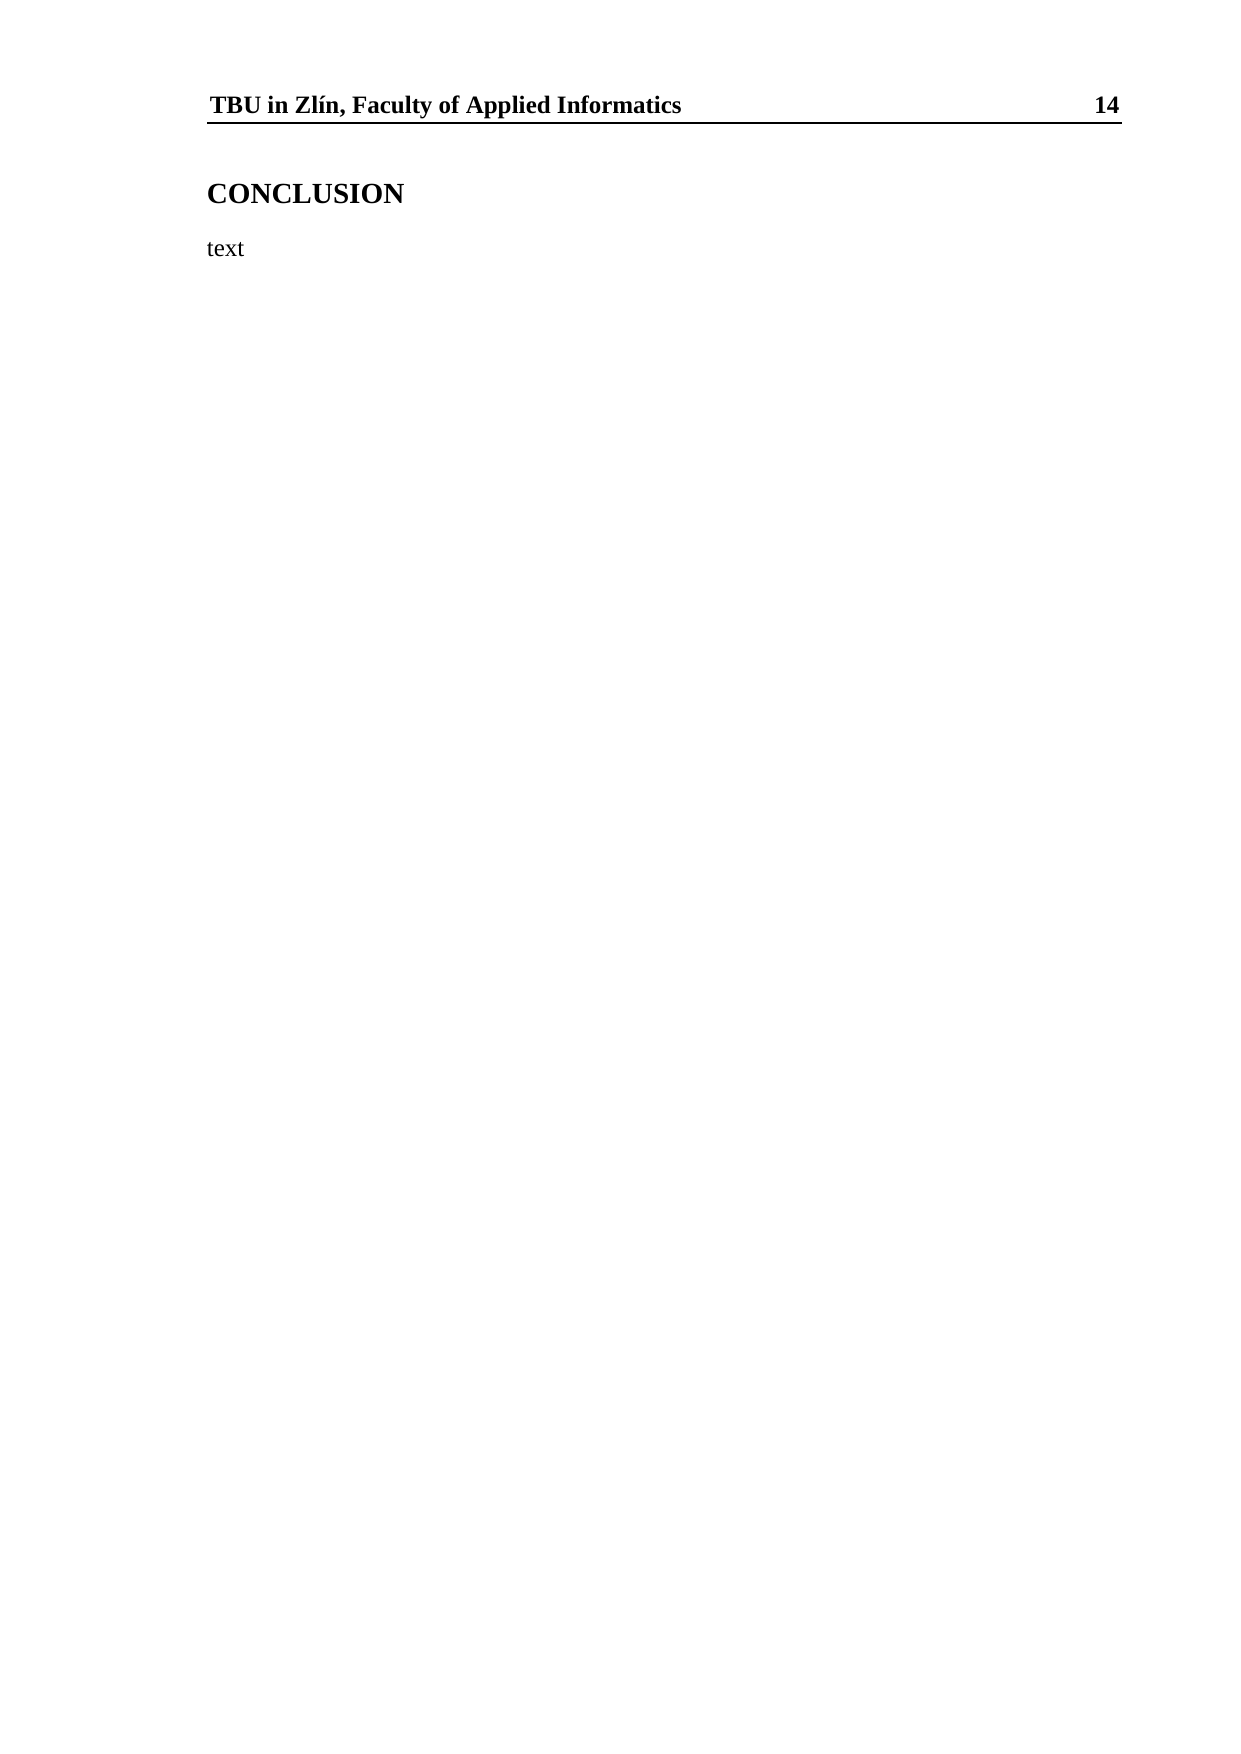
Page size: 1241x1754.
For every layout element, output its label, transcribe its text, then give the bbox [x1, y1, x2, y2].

subtitle Conclusion [207, 177, 1122, 209]
text text [207, 234, 1122, 262]
